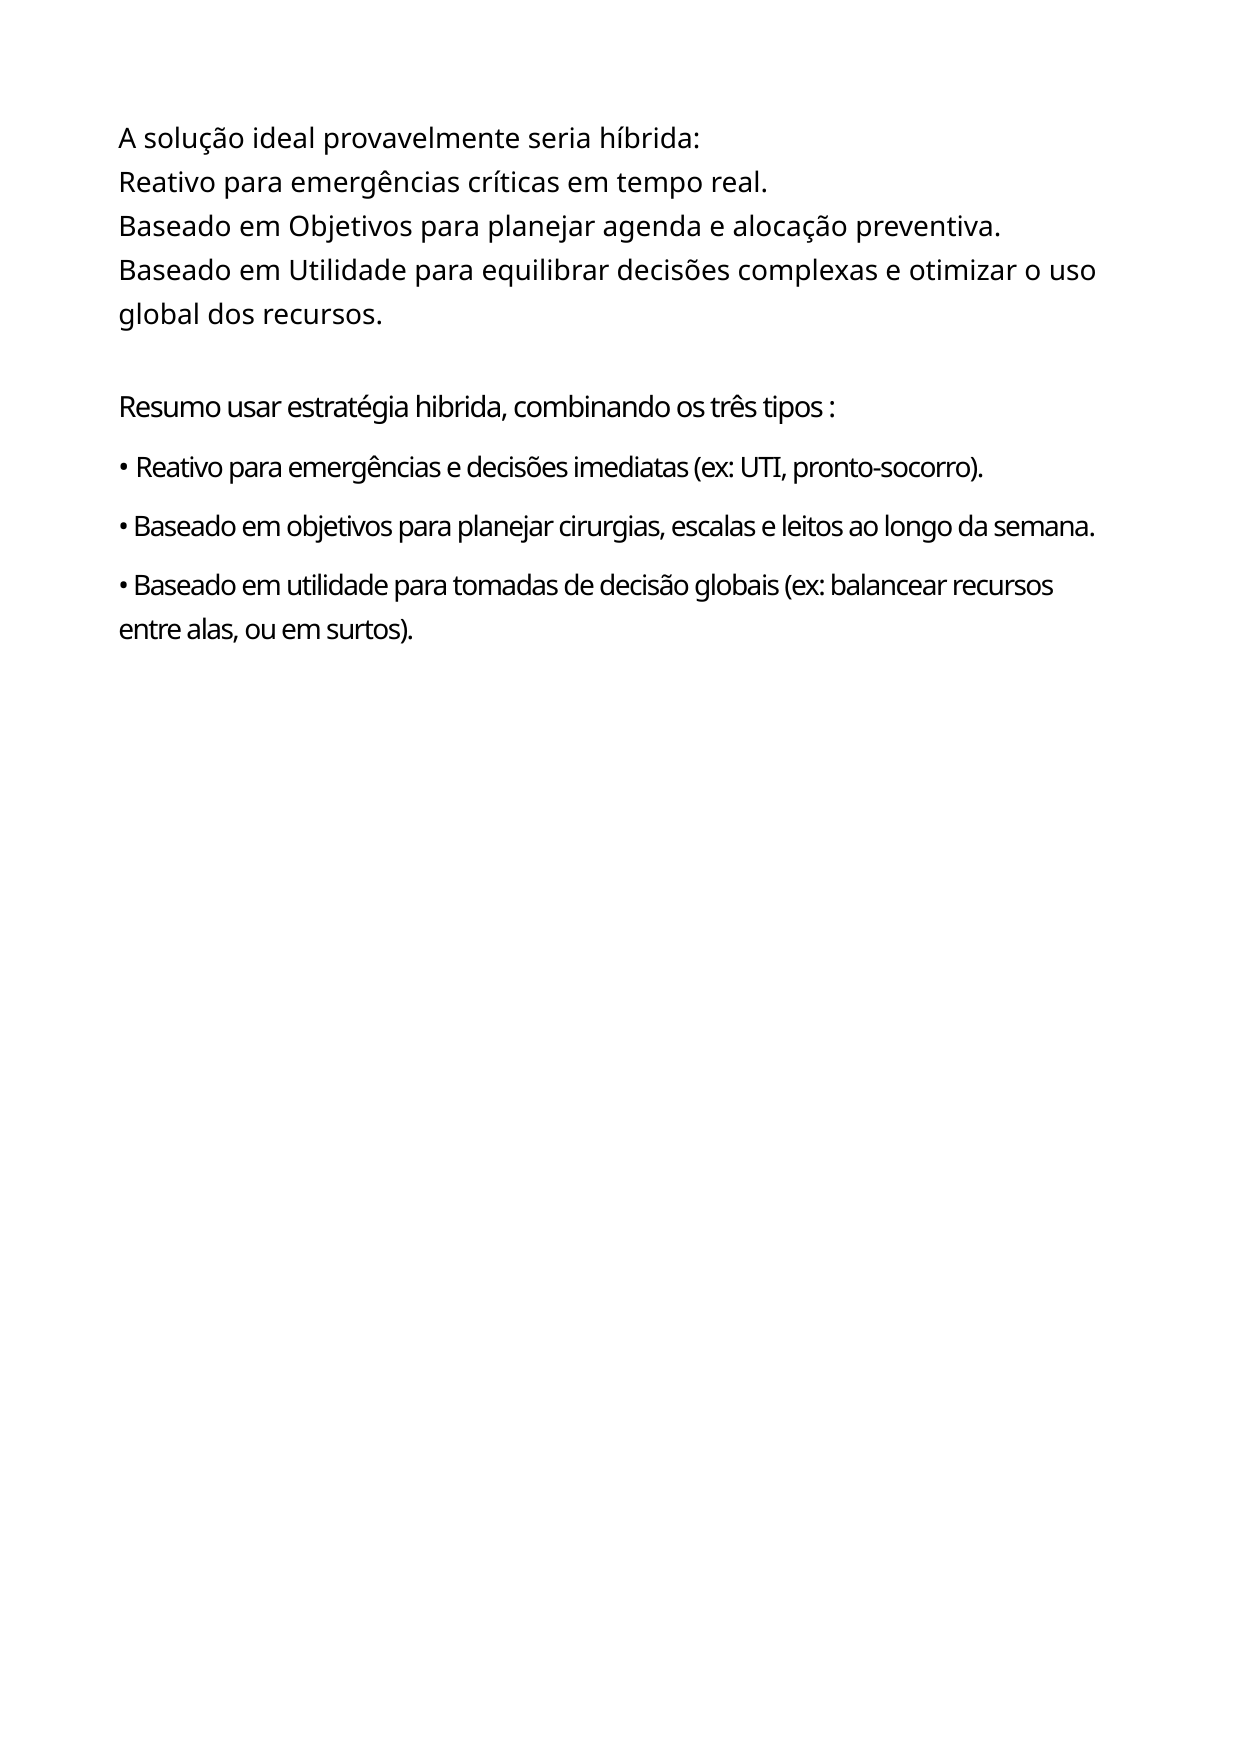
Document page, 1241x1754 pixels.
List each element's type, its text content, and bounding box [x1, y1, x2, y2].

text Baseado em Utilidade para equilibrar decisões complexas e otimizar o uso global dos recursos. [118, 250, 1122, 333]
text Reativo para emergências críticas em tempo real. [118, 162, 1122, 201]
text • Baseado em objetivos para planejar cirurgias, escalas e leitos ao longo da semana. [118, 506, 1122, 545]
text Baseado em Objetivos para planejar agenda e alocação preventiva. [118, 206, 1122, 244]
text • Baseado em utilidade para tomadas de decisão globais (ex: balancear recursos entre alas, ou em surtos). [118, 565, 1122, 647]
text A solução ideal provavelmente seria híbrida: [118, 118, 1122, 156]
text Resumo usar estratégia hibrida, combinando os três tipos : [118, 386, 1122, 426]
text • Reativo para emergências e decisões imediatas (ex: UTI, pronto-socorro). [118, 446, 1122, 486]
